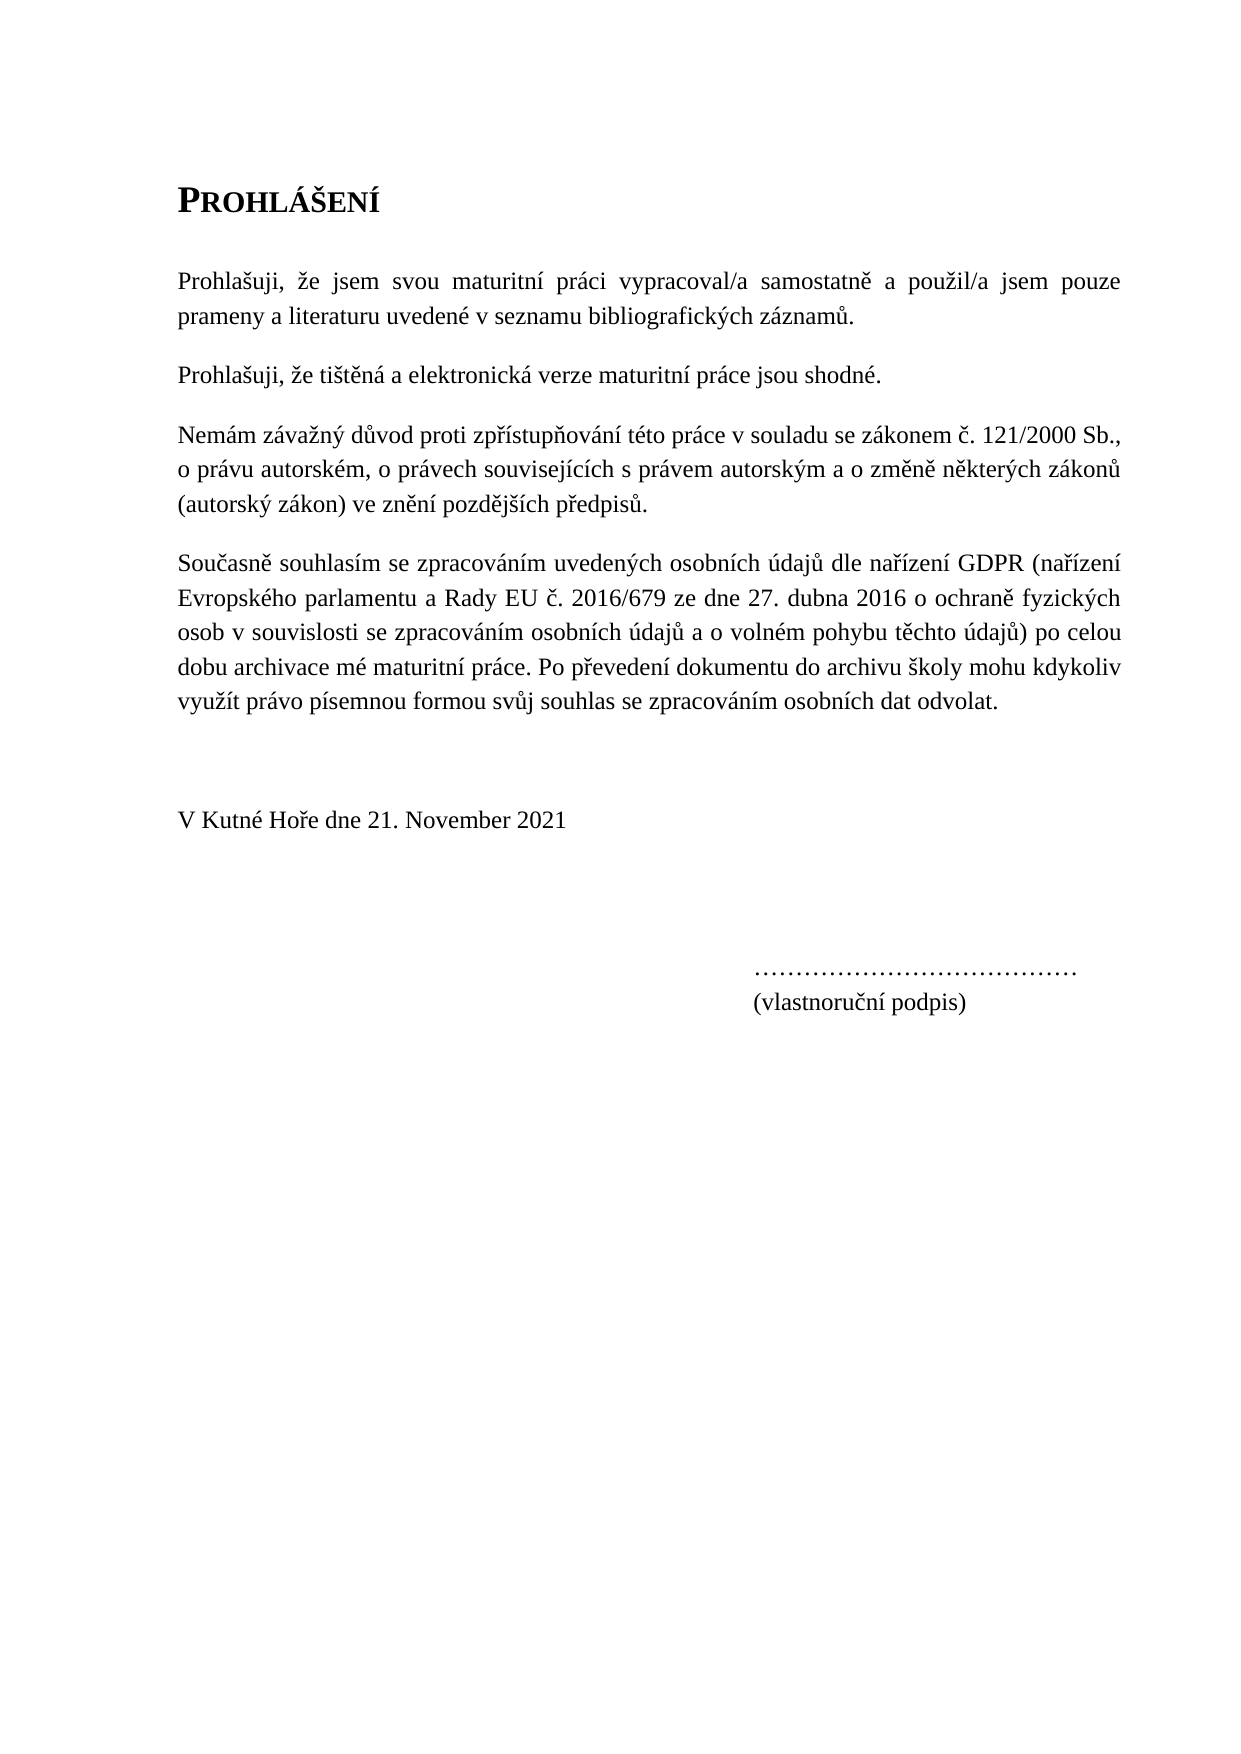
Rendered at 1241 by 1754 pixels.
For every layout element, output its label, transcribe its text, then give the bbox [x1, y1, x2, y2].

text Prohlášení [177, 177, 1122, 220]
text Prohlašuji, že tištěná a elektronická verze maturitní práce jsou shodné. [177, 360, 1122, 389]
text Nemám závažný důvod proti zpřístupňování této práce v souladu se zákonem č. 121/2000 Sb., o právu autorském, o právech souvisejících s právem autorským a o změně některých zákonů (autorský zákon) ve znění pozdějších předpisů. [177, 420, 1122, 517]
text V Kutné Hoře dne 20. November 2021 [177, 805, 1122, 834]
text (vlastnoruční podpis) [177, 987, 1122, 1015]
text ………………………………… [177, 952, 1122, 981]
text Současně souhlasím se zpracováním uvedených osobních údajů dle nařízení GDPR (nařízení Evropského parlamentu a Rady EU č. 2016/679 ze dne 27. dubna 2016 o ochraně fyzických osob v souvislosti se zpracováním osobních údajů a o volném pohybu těchto údajů) po celou dobu archivace mé maturitní práce. Po převedení dokumentu do archivu školy mohu kdykoliv využít právo písemnou formou svůj souhlas se zpracováním osobních dat odvolat. [177, 548, 1122, 715]
text Prohlašuji, že jsem svou maturitní práci vypracoval/a samostatně a použil/a jsem pouze prameny a literaturu uvedené v seznamu bibliografických záznamů. [177, 266, 1122, 329]
